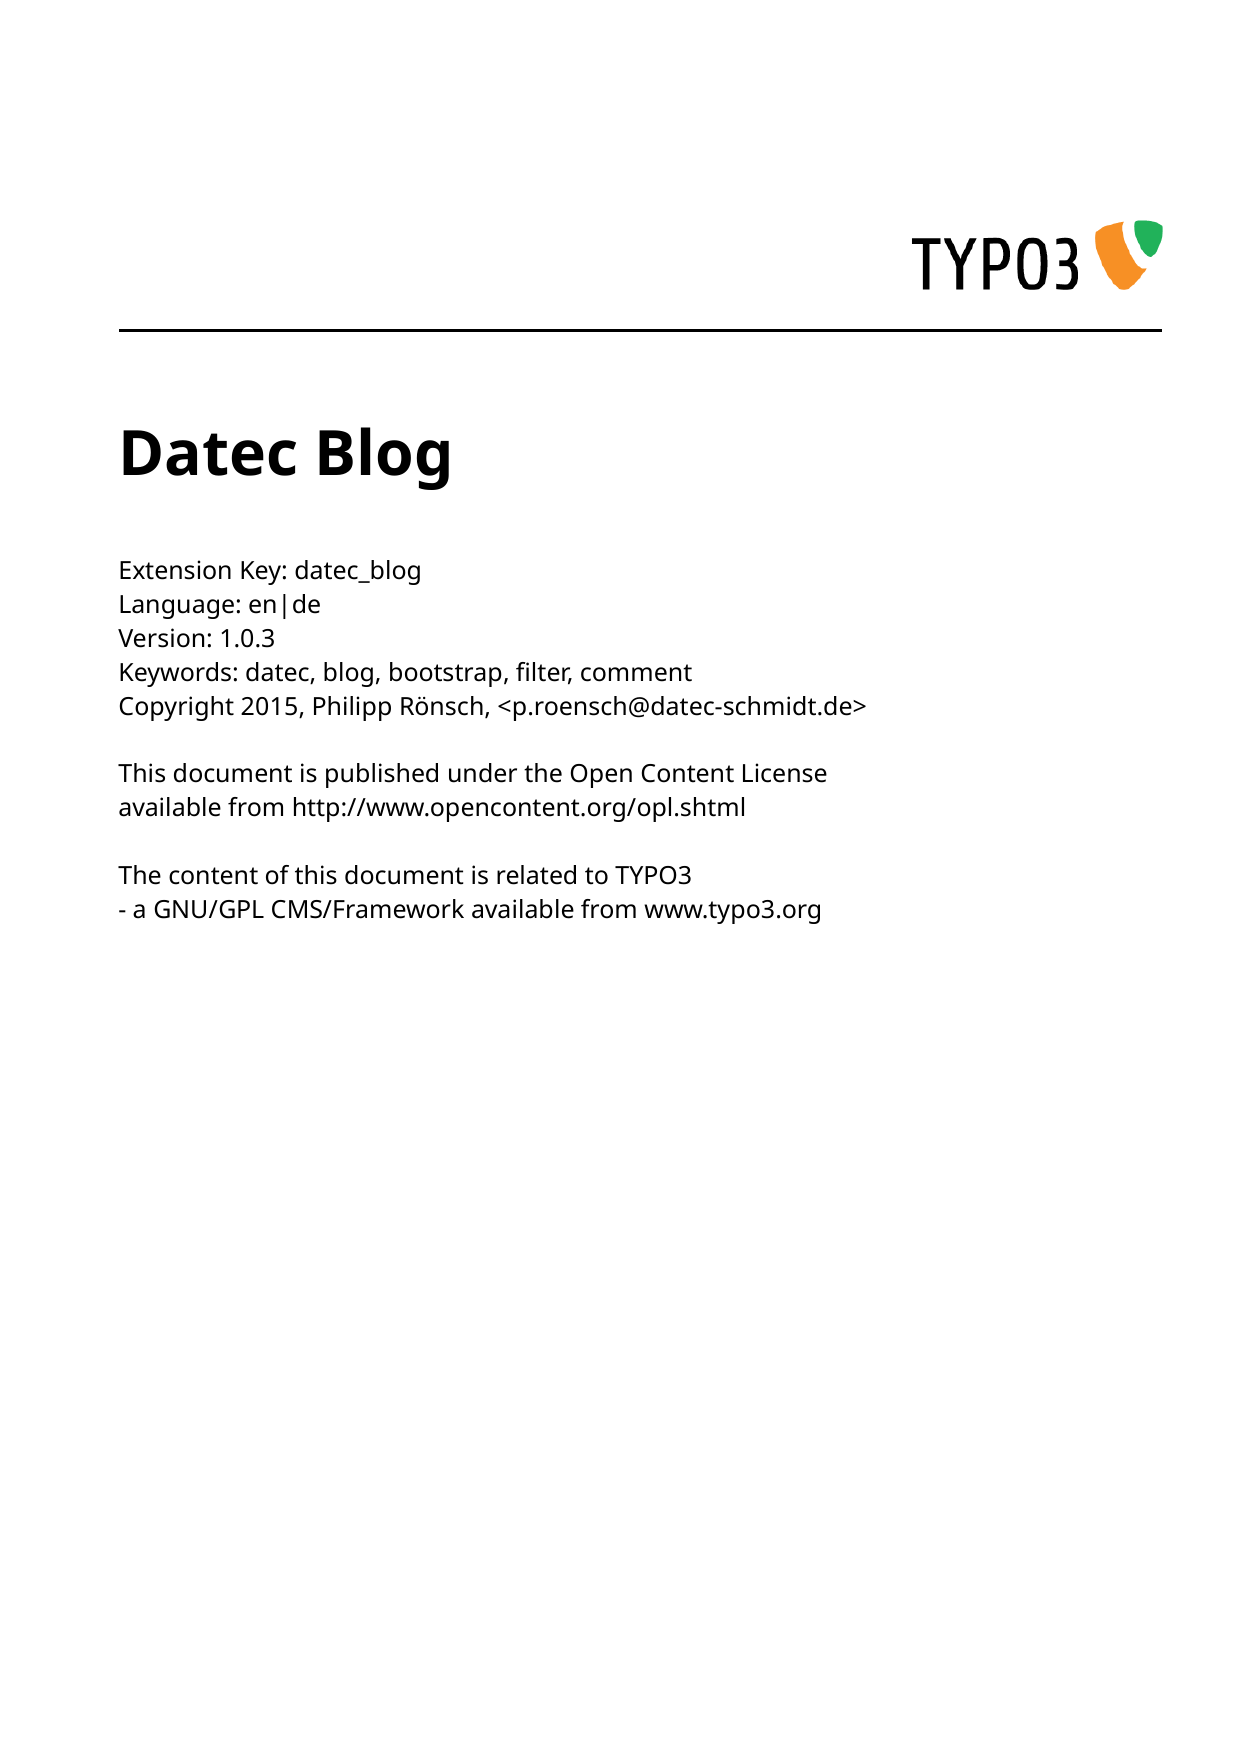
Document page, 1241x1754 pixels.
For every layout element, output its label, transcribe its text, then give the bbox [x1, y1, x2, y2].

text This document is published under the Open Content License [118, 756, 1163, 790]
text Extension Key: datec_blog [118, 553, 1163, 587]
text Language: en|de [118, 587, 1163, 621]
text Copyright 2015, Philipp Rönsch, <p.roensch@datec-schmidt.de> [118, 688, 1163, 722]
text Version: 1.0.3 [118, 621, 1163, 654]
subtitle Datec Blog [118, 118, 1163, 494]
text - a GNU/GPL CMS/Framework available from www.typo3.org [118, 892, 1163, 960]
text available from http://www.opencontent.org/opl.shtml [118, 790, 1163, 824]
text Keywords: datec, blog, bootstrap, filter, comment [118, 654, 1163, 688]
text The content of this document is related to TYPO3 [118, 858, 1163, 892]
picture [911, 220, 1163, 290]
